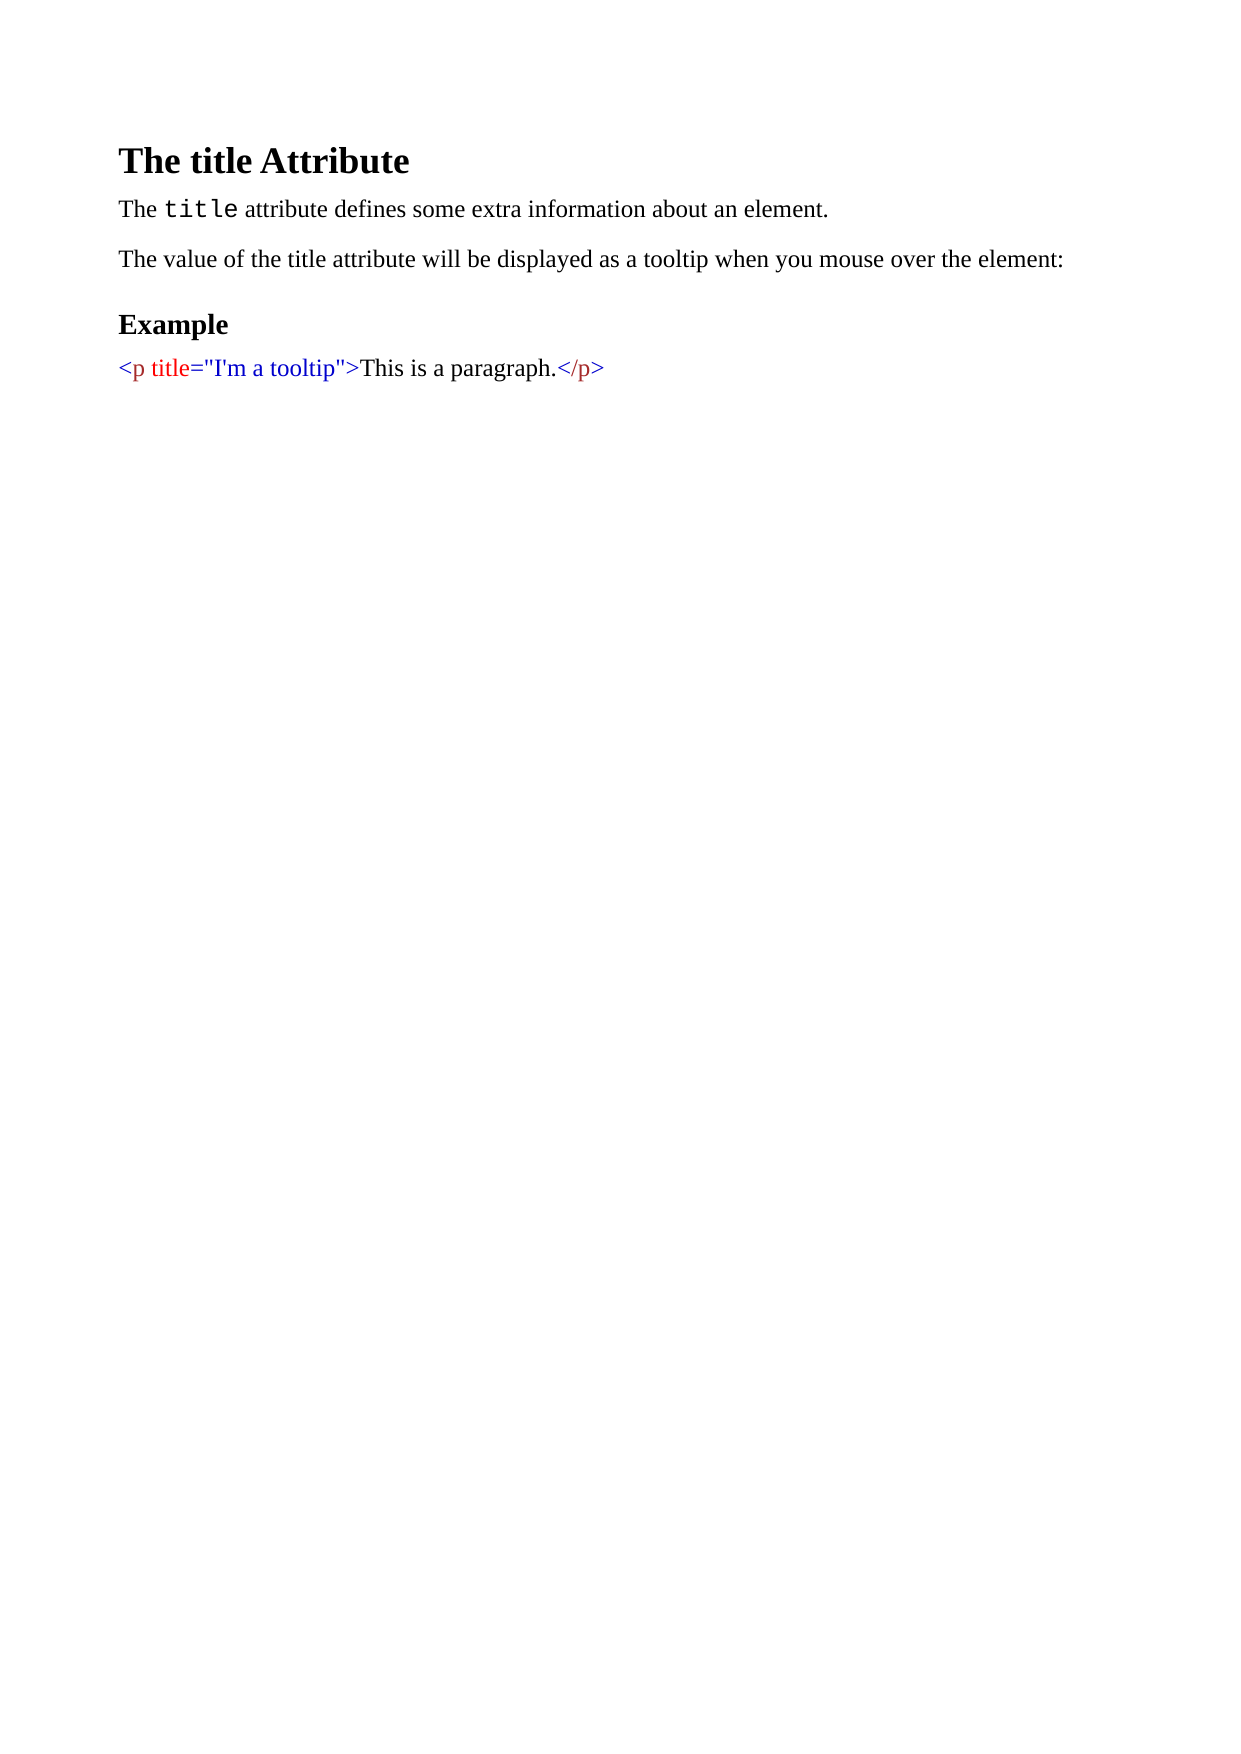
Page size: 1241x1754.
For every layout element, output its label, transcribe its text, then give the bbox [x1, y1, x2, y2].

text The title attribute defines some extra information about an element. [118, 194, 1122, 225]
subtitle The title Attribute [118, 139, 1122, 182]
text <p title="I'm a tooltip">This is a paragraph.</p> [118, 353, 1122, 382]
subtitle Example [118, 307, 1122, 340]
text The value of the title attribute will be displayed as a tooltip when you mouse over the element: [118, 244, 1122, 273]
